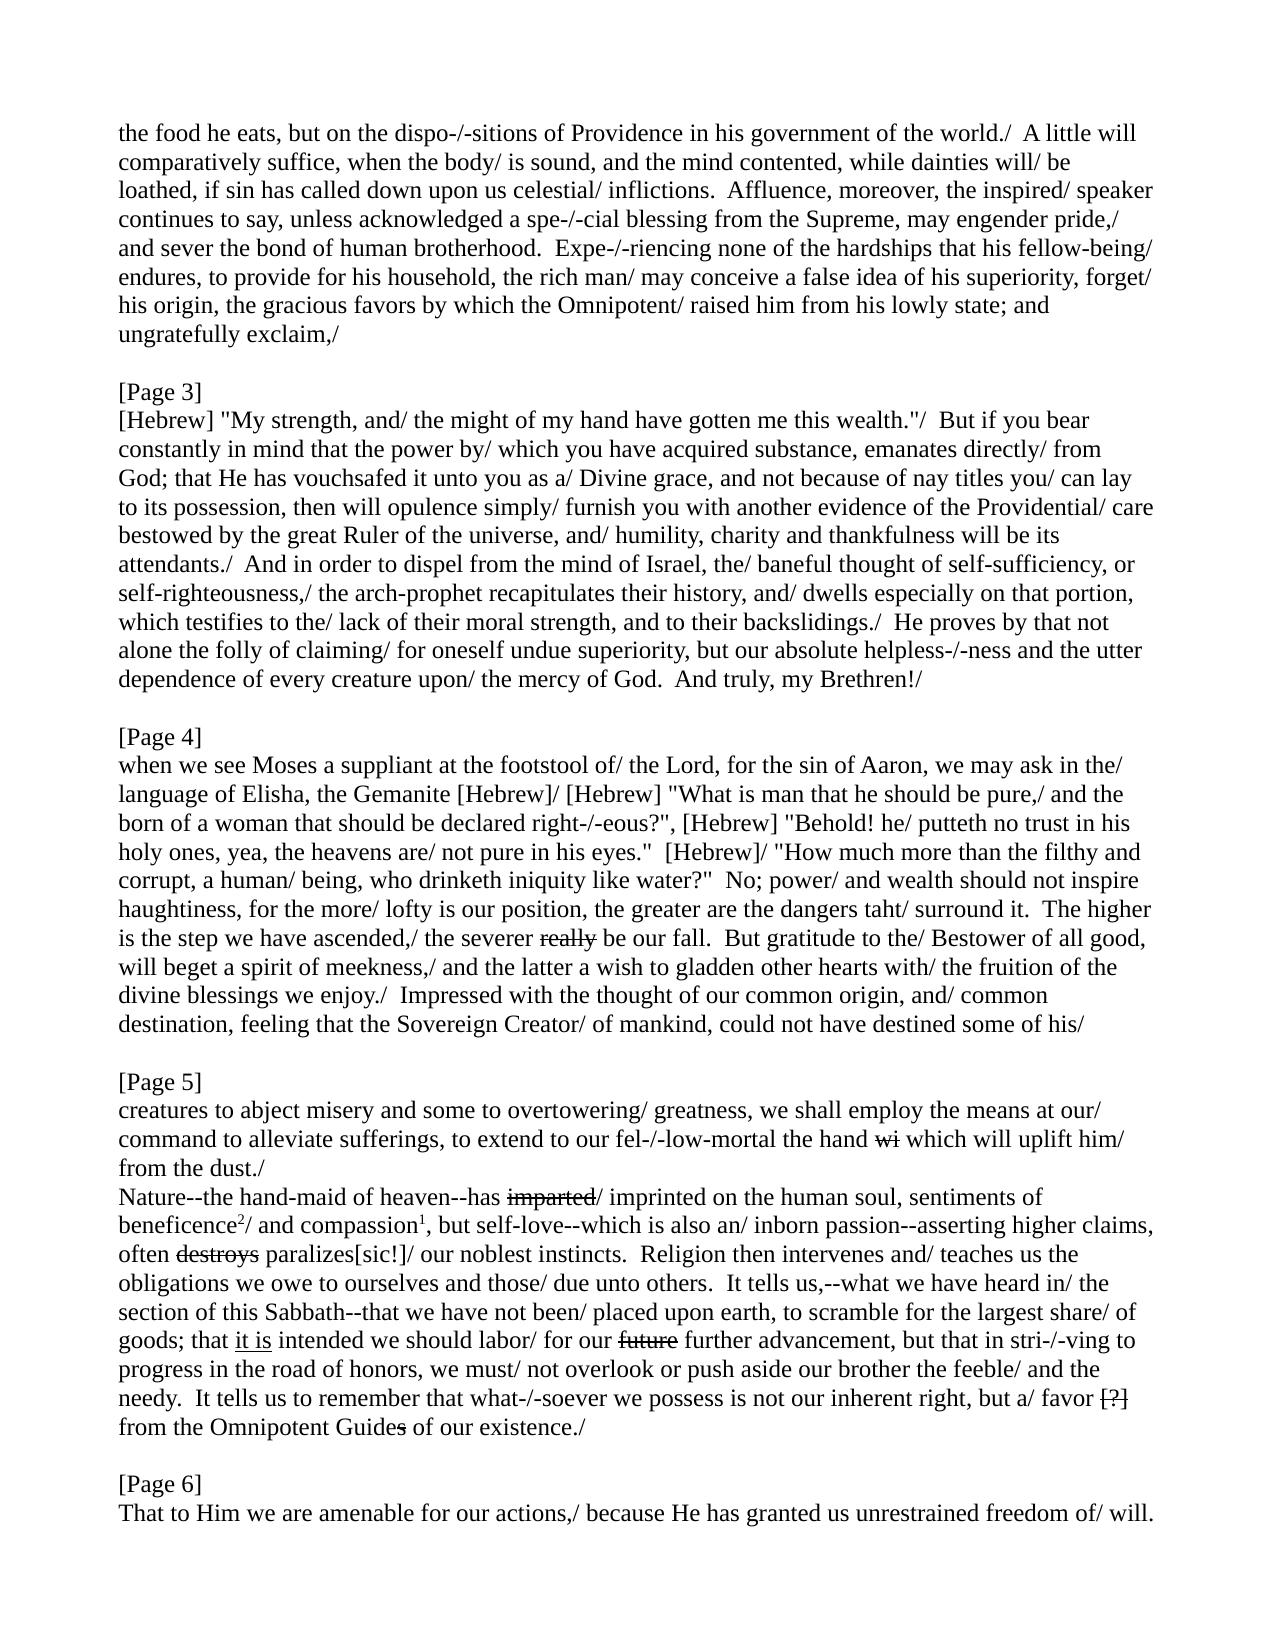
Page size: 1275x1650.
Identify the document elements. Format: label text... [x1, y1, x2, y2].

text [Page 6] [118, 1469, 1157, 1498]
text [Page 3] [118, 377, 1157, 406]
text creatures to abject misery and some to overtowering/ greatness, we shall employ the means at our/ command to alleviate sufferings, to extend to our fel-/-low-mortal the hand wi which will uplift him/ from the dust./ [118, 1096, 1157, 1182]
text That to Him we are amenable for our actions,/ because He has granted us unrestrained freedom of/ will. [118, 1498, 1157, 1527]
text [Hebrew] "My strength, and/ the might of my hand have gotten me this wealth."/ But if you bear constantly in mind that the power by/ which you have acquired substance, emanates directly/ from God; that He has vouchsafed it unto you as a/ Divine grace, and not because of nay titles you/ can lay to its possession, then will opulence simply/ furnish you with another evidence of the Providential/ care bestowed by the great Ruler of the universe, and/ humility, charity and thankfulness will be its attendants./ And in order to dispel from the mind of Israel, the/ baneful thought of self-sufficiency, or self-righteousness,/ the arch-prophet recapitulates their history, and/ dwells especially on that portion, which testifies to the/ lack of their moral strength, and to their backslidings./ He proves by that not alone the folly of claiming/ for oneself undue superiority, but our absolute helpless-/-ness and the utter dependence of every creature upon/ the mercy of God. And truly, my Brethren!/ [118, 406, 1157, 693]
text [Page 4] [118, 722, 1157, 751]
text [Page 5] [118, 1067, 1157, 1096]
text Nature--the hand-maid of heaven--has imparted/ imprinted on the human soul, sentiments of beneficence2/ and compassion1, but self-love--which is also an/ inborn passion--asserting higher claims, often destroys paralizes[sic!]/ our noblest instincts. Religion then intervenes and/ teaches us the obligations we owe to ourselves and those/ due unto others. It tells us,--what we have heard in/ the section of this Sabbath--that we have not been/ placed upon earth, to scramble for the largest share/ of goods; that it is intended we should labor/ for our future further advancement, but that in stri-/-ving to progress in the road of honors, we must/ not overlook or push aside our brother the feeble/ and the needy. It tells us to remember that what-/-soever we possess is not our inherent right, but a/ favor [?] from the Omnipotent Guides of our existence./ [118, 1182, 1157, 1441]
text when we see Moses a suppliant at the footstool of/ the Lord, for the sin of Aaron, we may ask in the/ language of Elisha, the Gemanite [Hebrew]/ [Hebrew] "What is man that he should be pure,/ and the born of a woman that should be declared right-/-eous?", [Hebrew] "Behold! he/ putteth no trust in his holy ones, yea, the heavens are/ not pure in his eyes." [Hebrew]/ "How much more than the filthy and corrupt, a human/ being, who drinketh iniquity like water?" No; power/ and wealth should not inspire haughtiness, for the more/ lofty is our position, the greater are the dangers taht/ surround it. The higher is the step we have ascended,/ the severer really be our fall. But gratitude to the/ Bestower of all good, will beget a spirit of meekness,/ and the latter a wish to gladden other hearts with/ the fruition of the divine blessings we enjoy./ Impressed with the thought of our common origin, and/ common destination, feeling that the Sovereign Creator/ of mankind, could not have destined some of his/ [118, 751, 1157, 1038]
text the food he eats, but on the dispo-/-sitions of Providence in his government of the world./ A little will comparatively suffice, when the body/ is sound, and the mind contented, while dainties will/ be loathed, if sin has called down upon us celestial/ inflictions. Affluence, moreover, the inspired/ speaker continues to say, unless acknowledged a spe-/-cial blessing from the Supreme, may engender pride,/ and sever the bond of human brotherhood. Expe-/-riencing none of the hardships that his fellow-being/ endures, to provide for his household, the rich man/ may conceive a false idea of his superiority, forget/ his origin, the gracious favors by which the Omnipotent/ raised him from his lowly state; and ungratefully exclaim,/ [118, 118, 1157, 348]
